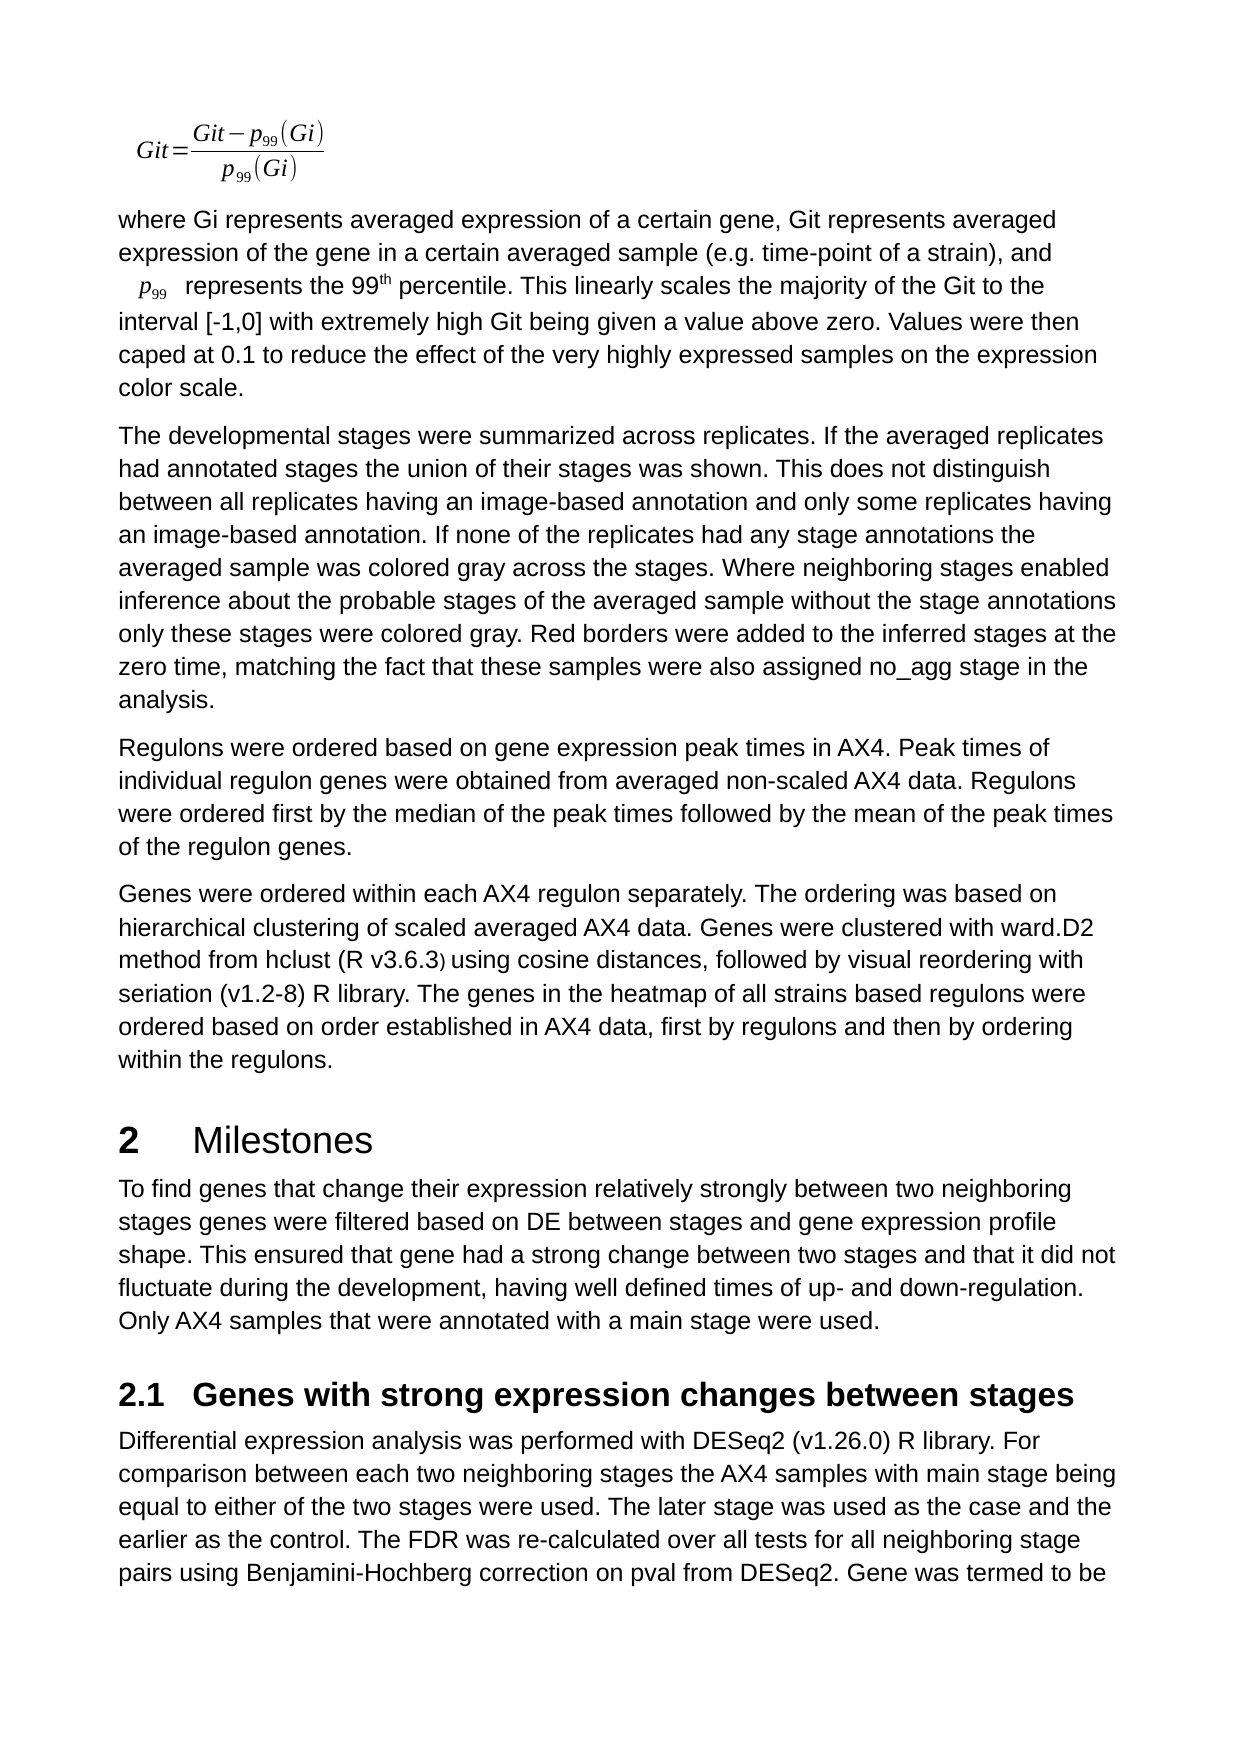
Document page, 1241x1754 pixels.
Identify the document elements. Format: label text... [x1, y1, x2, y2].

subtitle Genes with strong expression changes between stages [118, 1374, 1122, 1413]
text where Gi represents averaged expression of a certain gene, Git represents averaged expression of the gene in a certain averaged sample (e.g. time-point of a strain), and represents the 99th percentile. This linearly scales the majority of the Git to the interval [-1,0] with extremely high Git being given a value above zero. Values were then caped at 0.1 to reduce the effect of the very highly expressed samples on the expression color scale. [118, 204, 1122, 402]
text The developmental stages were summarized across replicates. If the averaged replicates had annotated stages the union of their stages was shown. This does not distinguish between all replicates having an image-based annotation and only some replicates having an image-based annotation. If none of the replicates had any stage annotations the averaged sample was colored gray across the stages. Where neighboring stages enabled inference about the probable stages of the averaged sample without the stage annotations only these stages were colored gray. Red borders were added to the inferred stages at the zero time, matching the fact that these samples were also assigned no_agg stage in the analysis. [118, 421, 1122, 714]
subtitle Milestones [118, 1118, 1122, 1161]
text Regulons were ordered based on gene expression peak times in AX4. Peak times of individual regulon genes were obtained from averaged non-scaled AX4 data. Regulons were ordered first by the median of the peak times followed by the mean of the peak times of the regulon genes. [118, 733, 1122, 861]
text To find genes that change their expression relatively strongly between two neighboring stages genes were filtered based on DE between stages and gene expression profile shape. This ensured that gene had a strong change between two stages and that it did not fluctuate during the development, having well defined times of up- and down-regulation. Only AX4 samples that were annotated with a main stage were used. [118, 1174, 1122, 1335]
text Genes were ordered within each AX4 regulon separately. The ordering was based on hierarchical clustering of scaled averaged AX4 data. Genes were clustered with ward.D2 method from hclust (R v3.6.3) using cosine distances, followed by visual reordering with seriation (v1.2-8) R library. The genes in the heatmap of all strains based regulons were ordered based on order established in AX4 data, first by regulons and then by ordering within the regulons. [118, 879, 1122, 1074]
text Differential expression analysis was performed with DESeq2 (v1.26.0) R library. For comparison between each two neighboring stages the AX4 samples with main stage being equal to either of the two stages were used. The later stage was used as the case and the earlier as the control. The FDR was re-calculated over all tests for all neighboring stage pairs using Benjamini-Hochberg correction on pval from DESeq2. Gene was termed to be [118, 1426, 1122, 1586]
